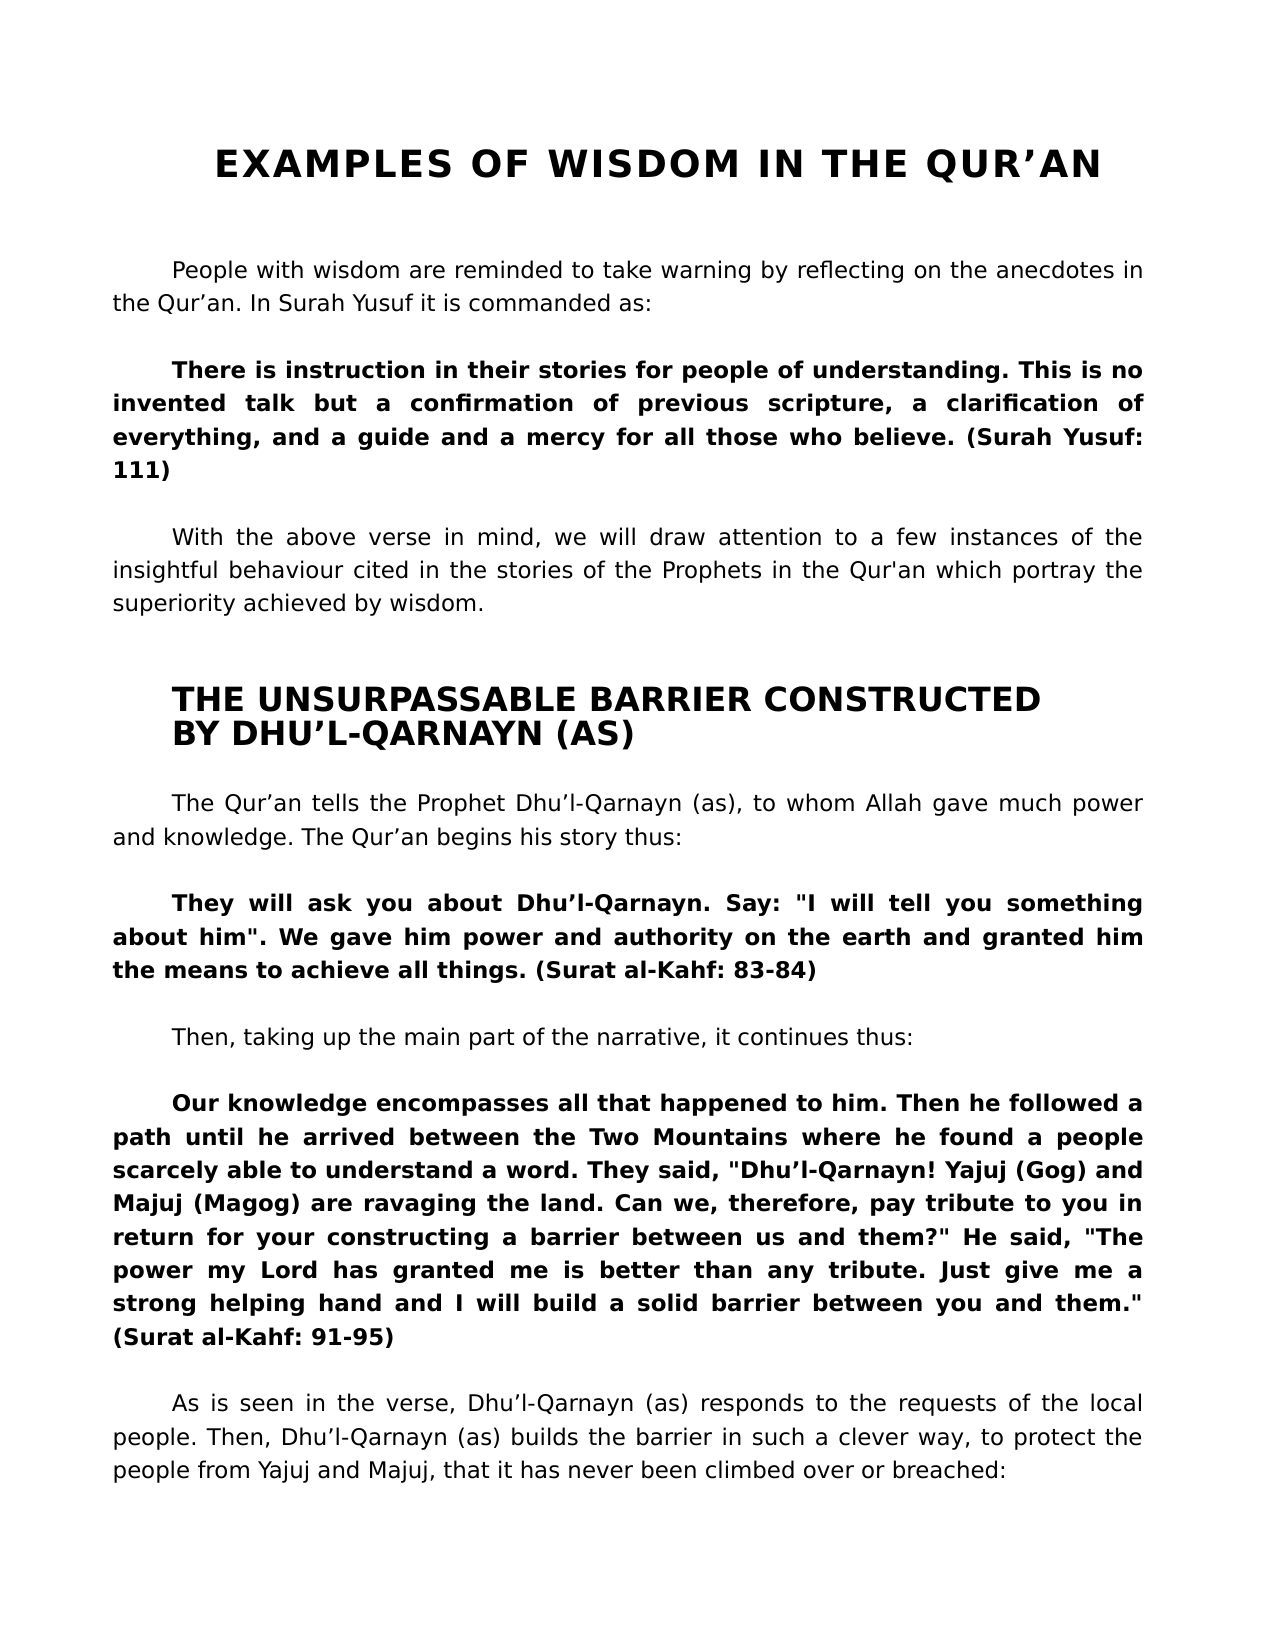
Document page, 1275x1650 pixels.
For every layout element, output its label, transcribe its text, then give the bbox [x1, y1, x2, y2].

text Our knowledge encompasses all that happened to him. Then he followed a path until he arrived between the Two Mountains where he found a people scarcely able to understand a word. They said, "Dhu’l-Qarnayn! Yajuj (Gog) and Majuj (Magog) are ravaging the land. Can we, therefore, pay tribute to you in return for your constructing a barrier between us and them?" He said, "The power my Lord has granted me is better than any tribute. Just give me a strong helping hand and I will build a solid barrier between you and them." (Surat al-Kahf: 91-95) [112, 1085, 1145, 1352]
text EXAMPLES OF WISDOM IN THE QUR’AN [112, 148, 1145, 185]
text BY DHU’L-QARNAYN (AS) [112, 718, 1145, 752]
text People with wisdom are reminded to take warning by reflecting on the anecdotes in the Qur’an. In Surah Yusuf it is commanded as: [112, 252, 1145, 318]
text There is instruction in their stories for people of understanding. This is no invented talk but a confirmation of previous scripture, a clarification of everything, and a guide and a mercy for all those who believe. (Surah Yusuf: 111) [112, 352, 1145, 485]
text THE UNSURPASSABLE BARRIER CONSTRUCTED [112, 685, 1145, 718]
text As is seen in the verse, Dhu’l-Qarnayn (as) responds to the requests of the local people. Then, Dhu’l-Qarnayn (as) builds the barrier in such a clever way, to protect the people from Yajuj and Majuj, that it has never been climbed over or breached: [112, 1385, 1145, 1485]
text Then, taking up the main part of the narrative, it continues thus: [112, 1018, 1145, 1052]
text With the above verse in mind, we will draw attention to a few instances of the insightful behaviour cited in the stories of the Prophets in the Qur'an which portray the superiority achieved by wisdom. [112, 518, 1145, 618]
text They will ask you about Dhu’l-Qarnayn. Say: "I will tell you something about him". We gave him power and authority on the earth and granted him the means to achieve all things. (Surat al-Kahf: 83-84) [112, 885, 1145, 985]
text The Qur’an tells the Prophet Dhu’l-Qarnayn (as), to whom Allah gave much power and knowledge. The Qur’an begins his story thus: [112, 785, 1145, 852]
